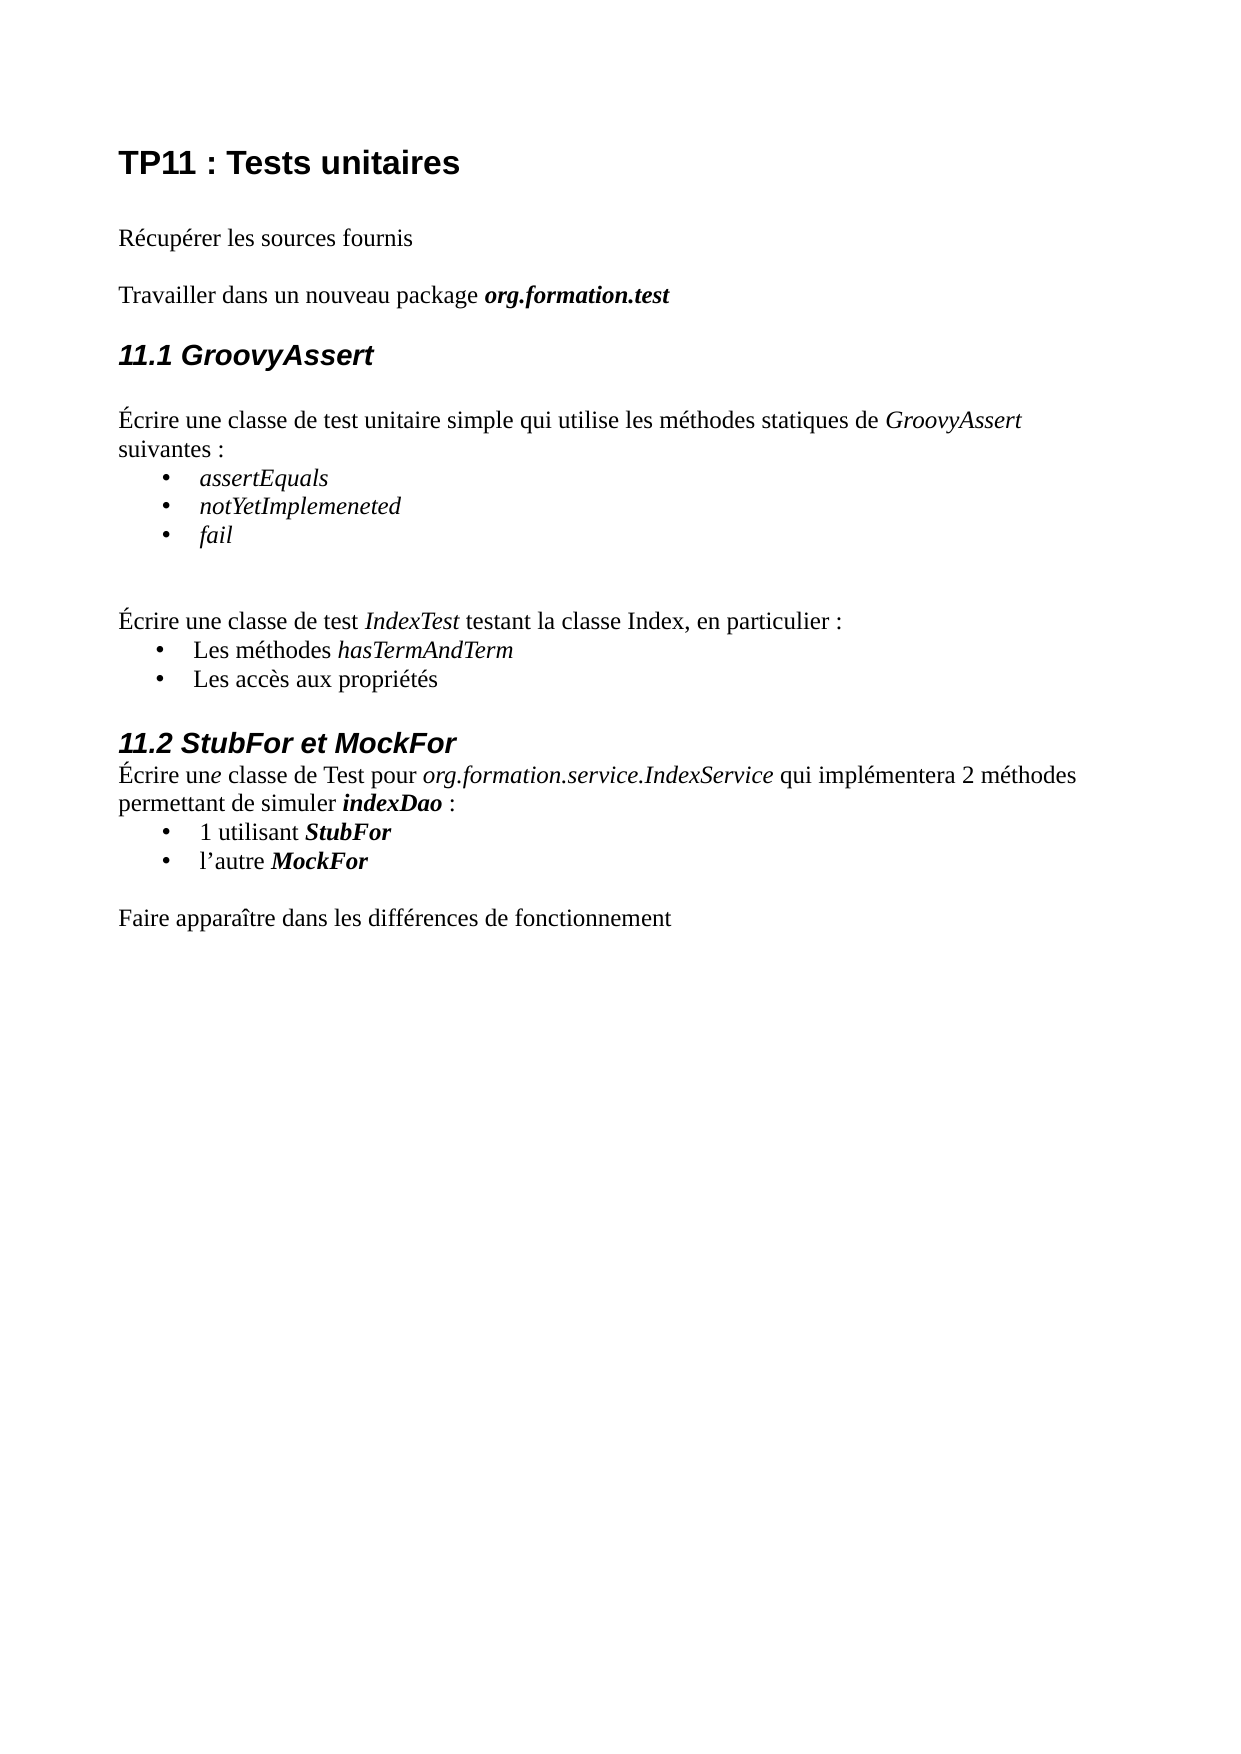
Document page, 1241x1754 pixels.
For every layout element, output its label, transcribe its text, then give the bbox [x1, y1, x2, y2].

text Récupérer les sources fournis [118, 223, 1122, 252]
subtitle TP11 : Tests unitaires [118, 143, 1122, 182]
text 11.1 GroovyAssert [118, 338, 1122, 372]
text Écrire une classe de test IndexTest testant la classe Index, en particulier : [118, 606, 1122, 635]
text Travailler dans un nouveau package org.formation.test [118, 281, 1122, 309]
list Les accès aux propriétés [156, 664, 1122, 693]
list l’autre MockFor [162, 846, 1122, 875]
list notYetImplemeneted [162, 491, 1122, 520]
list fail [162, 520, 1122, 549]
text Écrire une classe de Test pour org.formation.service.IndexService qui implémentera 2 méthodes permettant de simuler indexDao : [118, 760, 1122, 817]
text 11.2 StubFor et MockFor [118, 726, 1122, 760]
text Écrire une classe de test unitaire simple qui utilise les méthodes statiques de GroovyAssert suivantes : [118, 405, 1122, 463]
text Faire apparaître dans les différences de fonctionnement [118, 903, 1122, 932]
list 1 utilisant StubFor [162, 817, 1122, 846]
list Les méthodes hasTermAndTerm [156, 635, 1122, 664]
list assertEquals [162, 463, 1122, 491]
